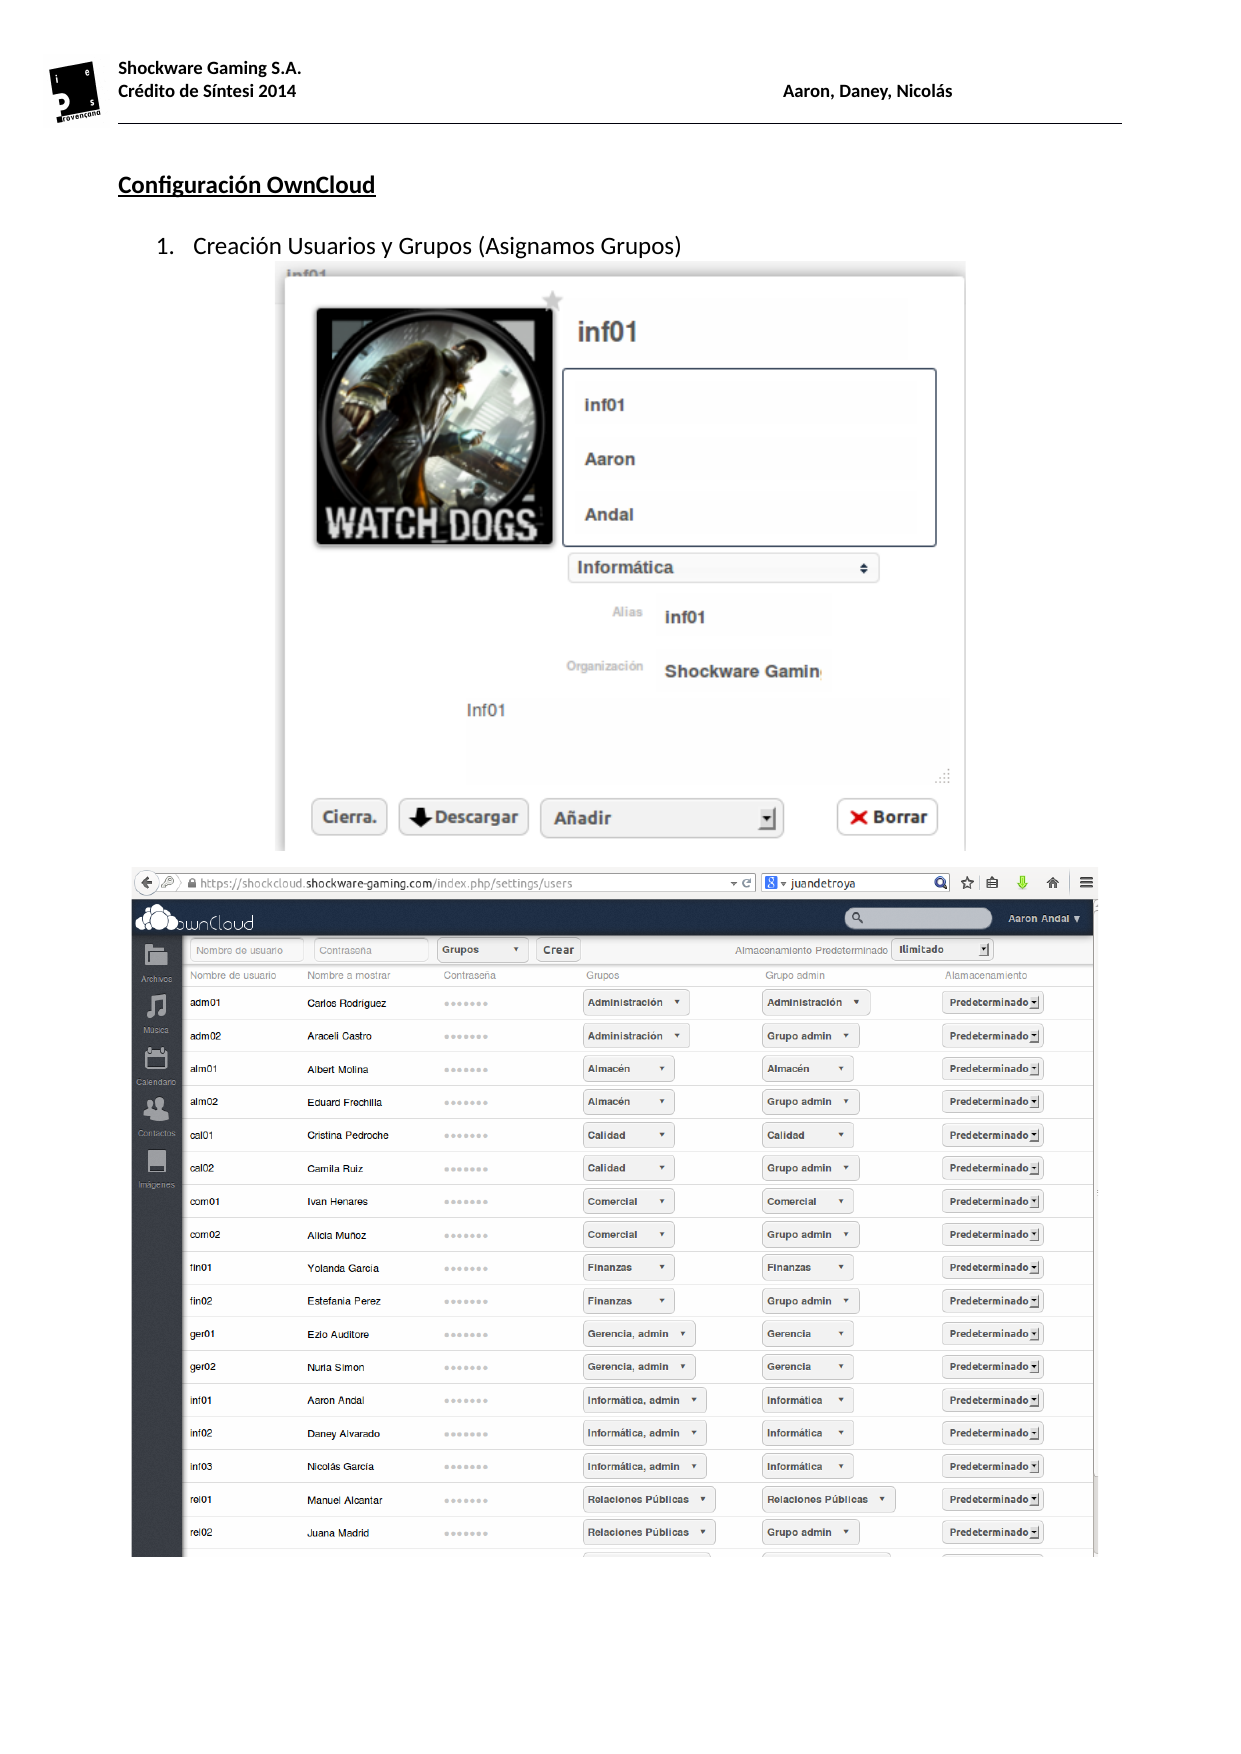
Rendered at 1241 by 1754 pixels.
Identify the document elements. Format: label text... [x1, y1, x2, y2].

picture [43, 54, 110, 128]
list Creación Usuarios y Grupos (Asignamos Grupos) [156, 230, 1122, 261]
text Configuración OwnCloud [118, 169, 1122, 200]
picture [131, 867, 1099, 1557]
picture [274, 261, 966, 851]
